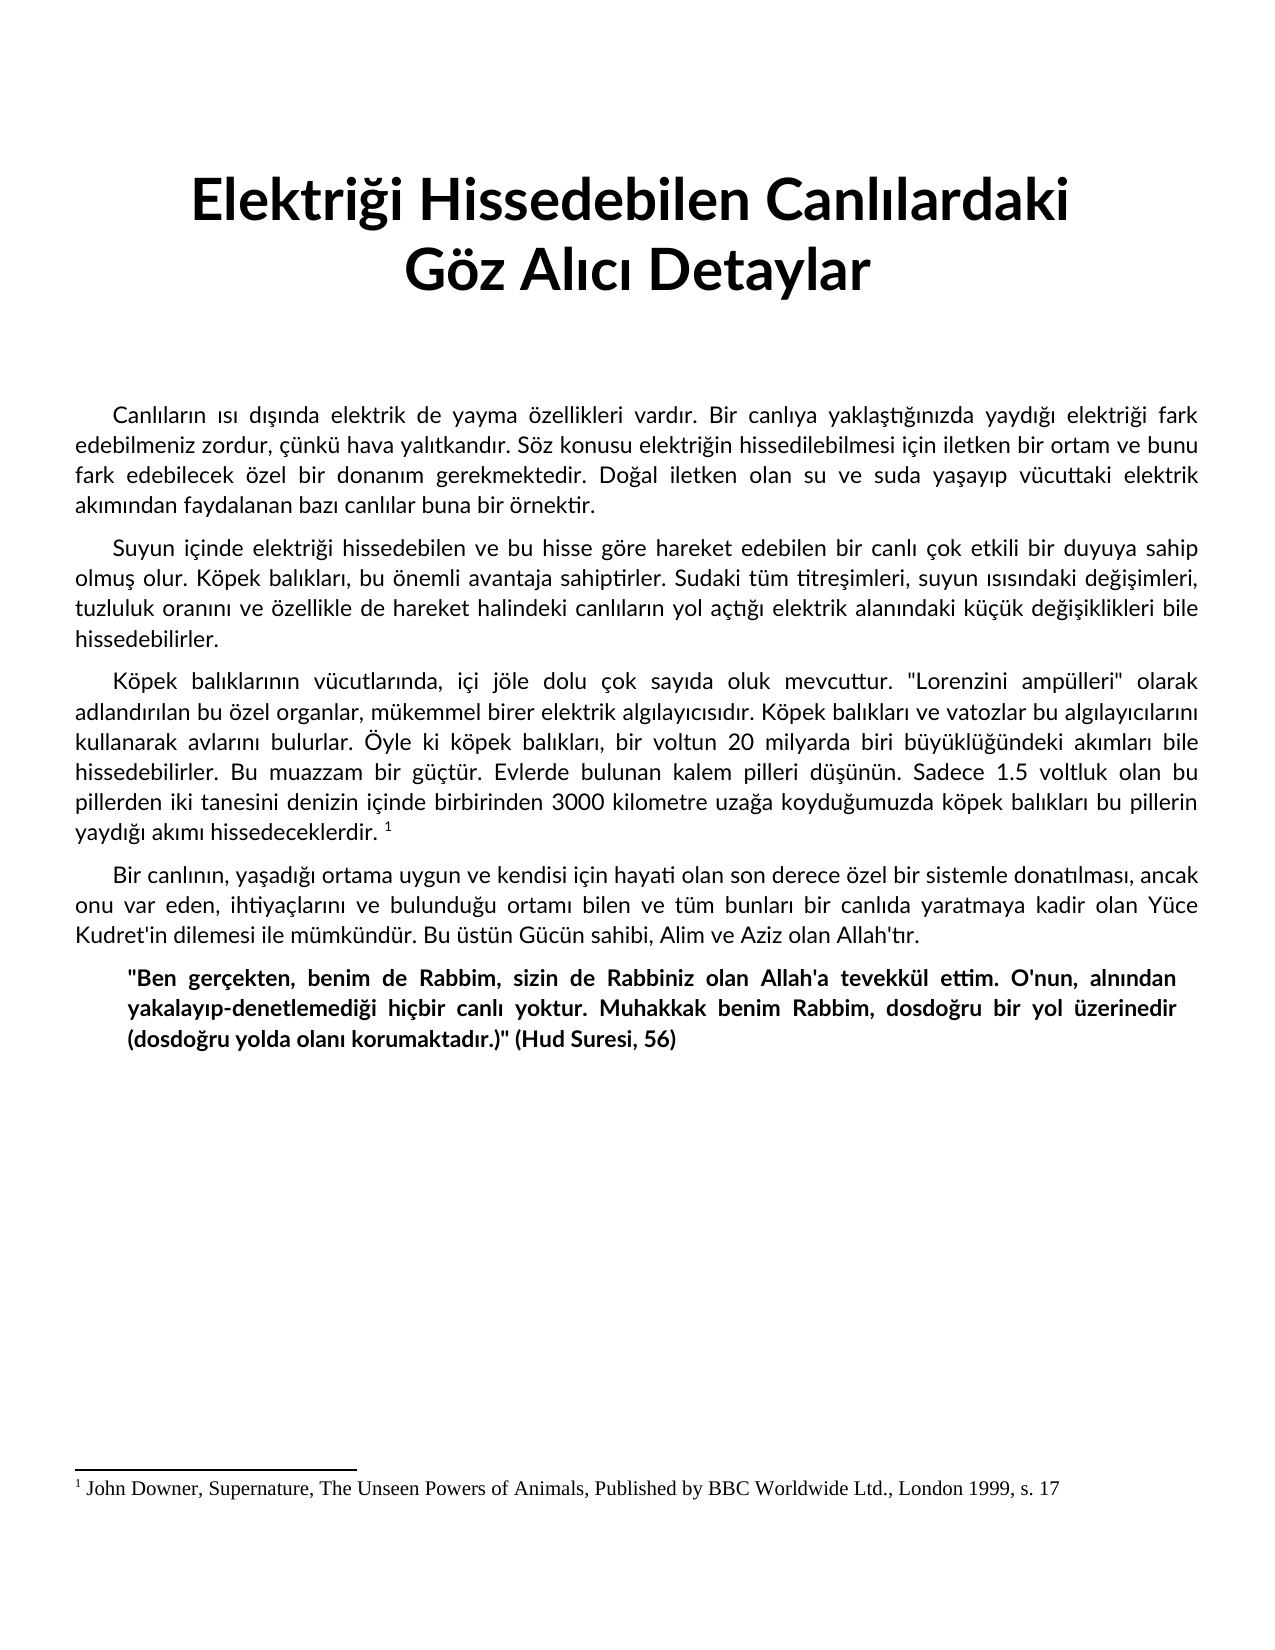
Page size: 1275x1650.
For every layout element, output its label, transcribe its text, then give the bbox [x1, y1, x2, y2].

text "Ben gerçekten, benim de Rabbim, sizin de Rabbiniz olan Allah'a tevekkül ettim. O'nun, alnından yakalayıp-denetlemediği hiçbir canlı yoktur. Muhakkak benim Rabbim, dosdoğru bir yol üzerinedir (dosdoğru yolda olanı korumaktadır.)" (Hud Suresi, 56) [127, 964, 1177, 1052]
text Köpek balıklarının vücutlarında, içi jöle dolu çok sayıda oluk mevcuttur. "Lorenzini ampülleri" olarak adlandırılan bu özel organlar, mükemmel birer elektrik algılayıcısıdır. Köpek balıkları ve vatozlar bu algılayıcılarını kullanarak avlarını bulurlar. Öyle ki köpek balıkları, bir voltun 20 milyarda biri büyüklüğündeki akımları bile hissedebilirler. Bu muazzam bir güçtür. Evlerde bulunan kalem pilleri düşünün. Sadece 1.5 voltluk olan bu pillerden iki tanesini denizin içinde birbirinden 3000 kilometre uzağa koyduğumuzda köpek balıkları bu pillerin yaydığı akımı hissedeceklerdir. [75, 667, 1200, 846]
text Suyun içinde elektriği hissedebilen ve bu hisse göre hareket edebilen bir canlı çok etkili bir duyuya sahip olmuş olur. Köpek balıkları, bu önemli avantaja sahiptirler. Sudaki tüm titreşimleri, suyun ısısındaki değişimleri, tuzluluk oranını ve özellikle de hareket halindeki canlıların yol açtığı elektrik alanındaki küçük değişiklikleri bile hissedebilirler. [75, 534, 1200, 652]
text John Downer, Supernature, The Unseen Powers of Animals, Published by BBC Worldwide Ltd., London 1999, s. 17 [75, 1476, 1200, 1500]
text Bir canlının, yaşadığı ortama uygun ve kendisi için hayati olan son derece özel bir sistemle donatılması, ancak onu var eden, ihtiyaçlarını ve bulunduğu ortamı bilen ve tüm bunları bir canlıda yaratmaya kadir olan Yüce Kudret'in dilemesi ile mümkündür. Bu üstün Gücün sahibi, Alim ve Aziz olan Allah'tır. [75, 861, 1200, 949]
text Canlıların ısı dışında elektrik de yayma özellikleri vardır. Bir canlıya yaklaştığınızda yaydığı elektriği fark edebilmeniz zordur, çünkü hava yalıtkandır. Söz konusu elektriğin hissedilebilmesi için iletken bir ortam ve bunu fark edebilecek özel bir donanım gerekmektedir. Doğal iletken olan su ve suda yaşayıp vücuttaki elektrik akımından faydalanan bazı canlılar buna bir örnektir. [75, 400, 1200, 518]
subtitle Elektriği Hissedebilen Canlılardaki Göz Alıcı Detaylar [75, 162, 1200, 302]
